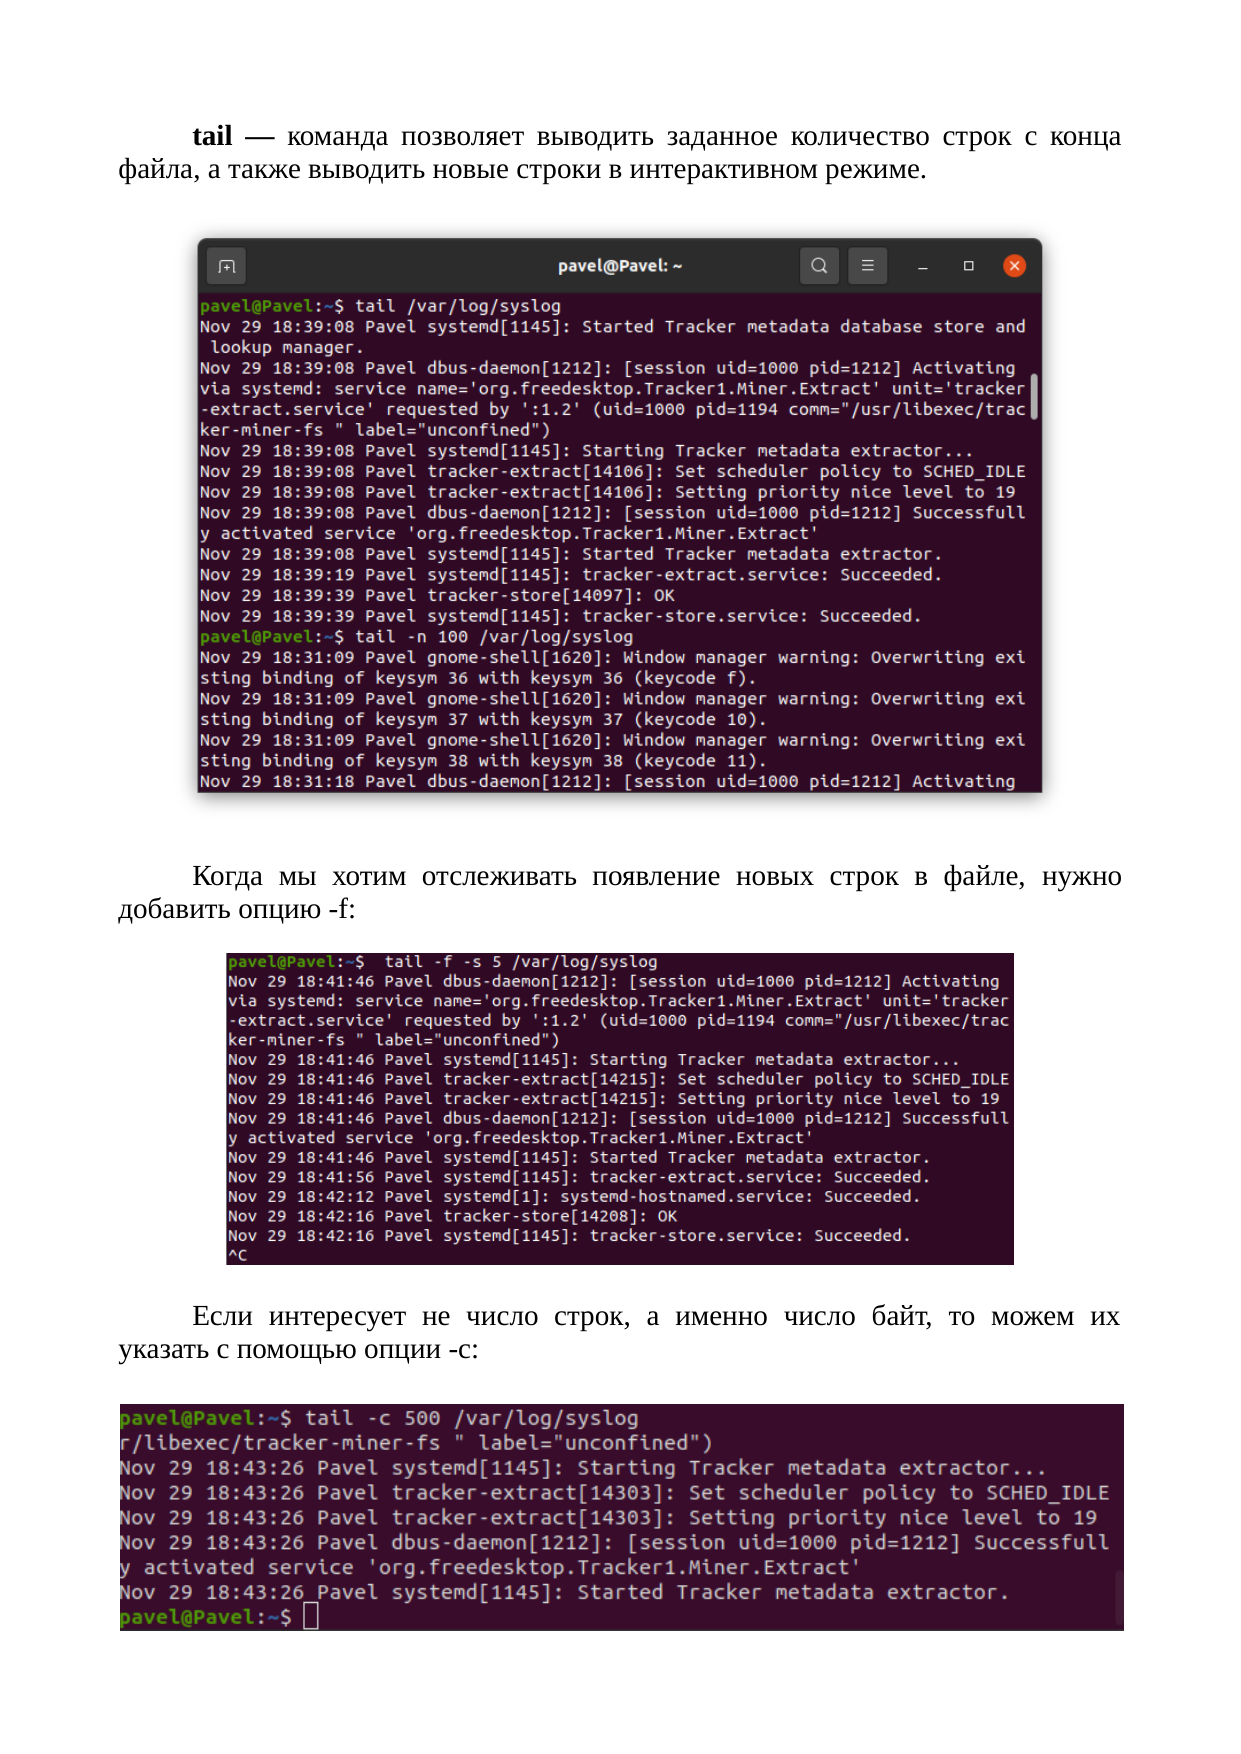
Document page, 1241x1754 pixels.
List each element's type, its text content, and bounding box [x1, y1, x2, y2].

picture [169, 213, 1071, 825]
text Когда мы хотим отслеживать появление новых строк в файле, нужно добавить опцию -f: [118, 858, 1122, 925]
text tail — команда позволяет выводить заданное количество строк с конца файла, а также выводить новые строки в интерактивном режиме. [118, 118, 1122, 185]
picture [120, 1404, 1124, 1631]
picture [226, 953, 1014, 1265]
text Если интересует не число строк, а именно число байт, то можем их указать с помощью опции -c: [118, 1298, 1122, 1365]
